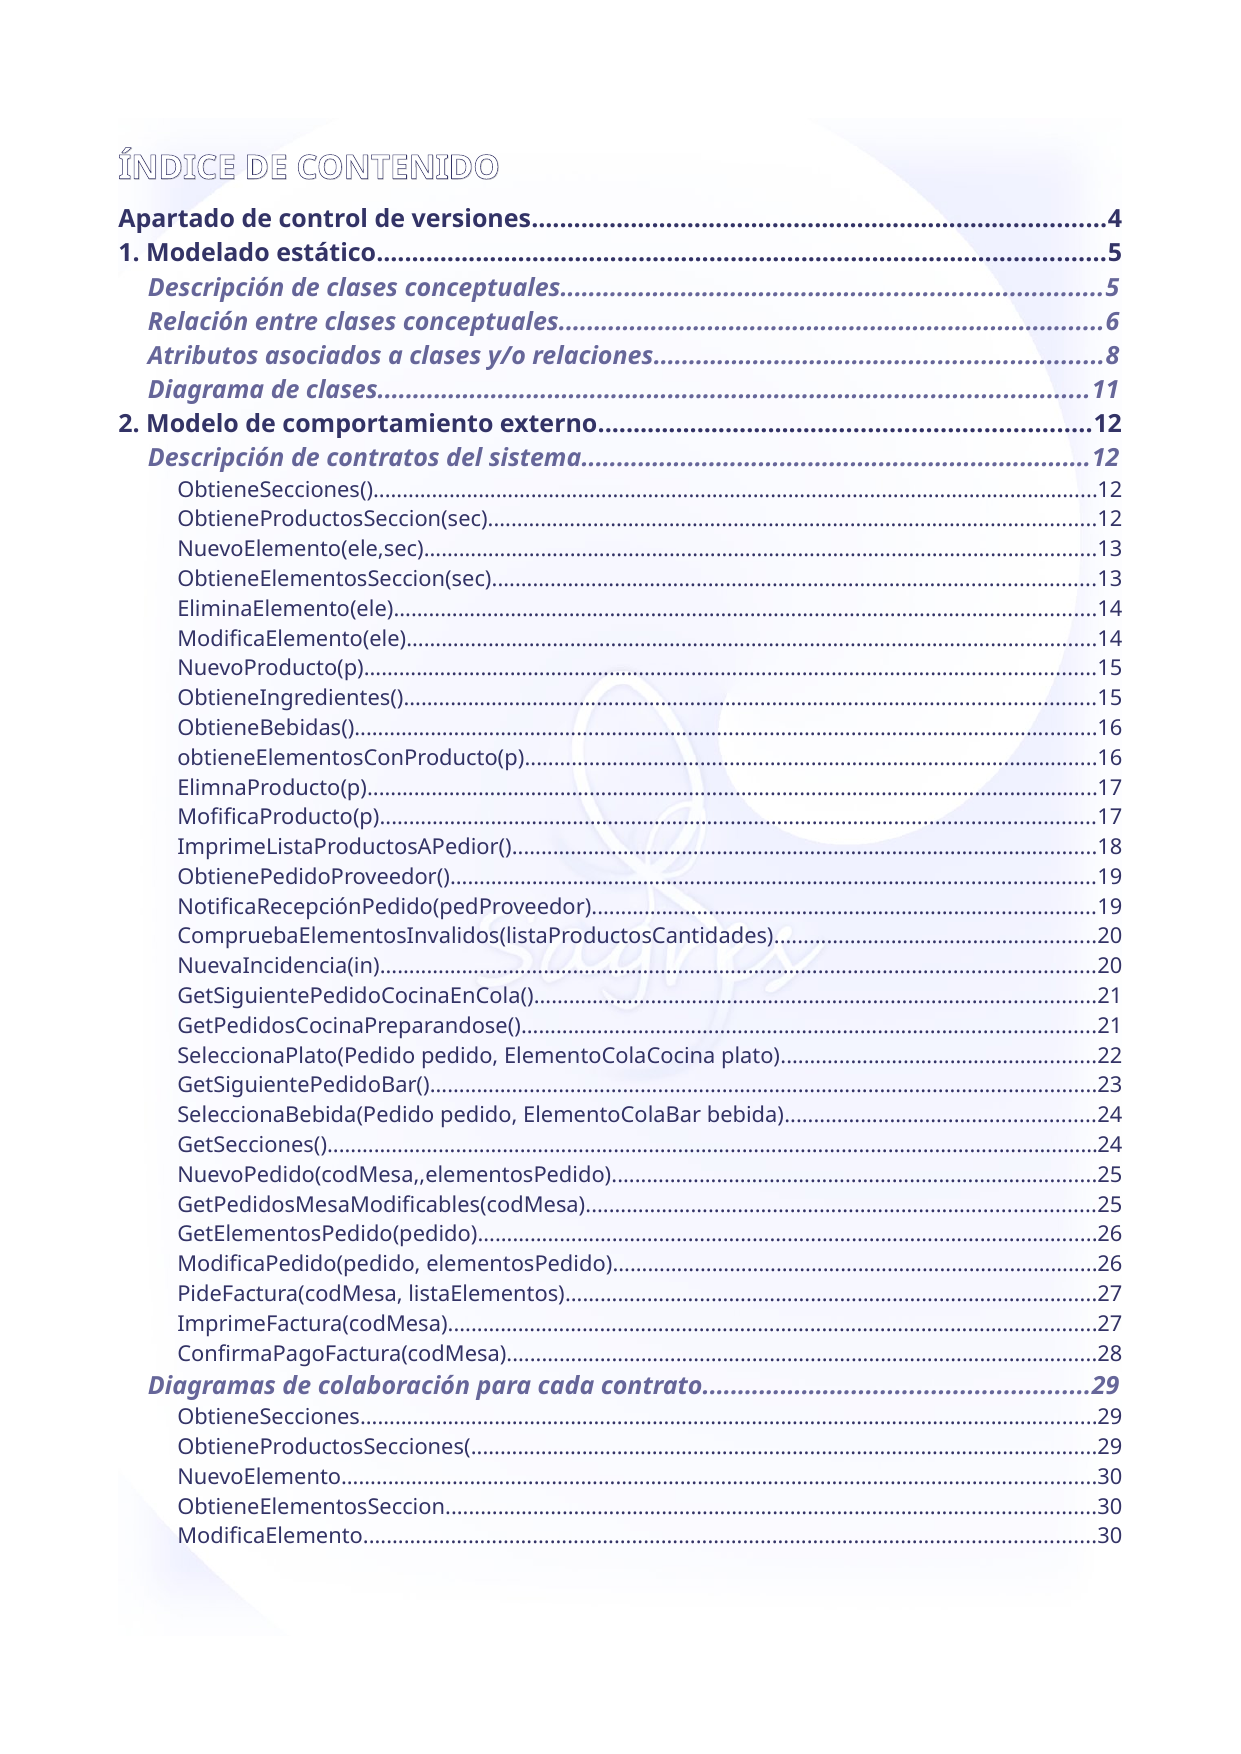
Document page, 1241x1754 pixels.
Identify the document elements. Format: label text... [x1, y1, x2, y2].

text GetSecciones() 24 [177, 1129, 1122, 1159]
text ObtienePedidoProveedor() 19 [177, 861, 1122, 891]
text GetPedidosMesaModificables(codMesa) 25 [177, 1188, 1122, 1218]
text CompruebaElementosInvalidos(listaProductosCantidades) 20 [177, 920, 1122, 950]
text PideFactura(codMesa, listaElementos) 27 [177, 1278, 1122, 1308]
text NuevoPedido(codMesa,,elementosPedido) 25 [177, 1159, 1122, 1188]
text GetSiguientePedidoCocinaEnCola() 21 [177, 980, 1122, 1010]
text Diagramas de colaboración para cada contrato 29 [148, 1367, 1122, 1401]
text Apartado de control de versiones 4 [118, 201, 1122, 235]
text 2. Modelo de comportamiento externo 12 [118, 405, 1122, 439]
text NuevoElemento(ele,sec) 13 [177, 533, 1122, 563]
text Diagrama de clases 11 [148, 371, 1122, 405]
picture [118, 188, 1122, 201]
text Atributos asociados a clases y/o relaciones 8 [148, 337, 1122, 371]
text GetSiguientePedidoBar() 23 [177, 1069, 1122, 1099]
picture [118, 269, 148, 405]
text ModificaElemento 30 [177, 1521, 1122, 1550]
text obtieneElementosConProducto(p) 16 [177, 742, 1122, 771]
text SeleccionaPlato(Pedido pedido, ElementoColaCocina plato) 22 [177, 1039, 1122, 1069]
text ModificaPedido(pedido, elementosPedido) 26 [177, 1248, 1122, 1278]
text Descripción de clases conceptuales 5 [148, 269, 1122, 303]
picture [118, 439, 1122, 1636]
text ObtieneBebidas() 16 [177, 712, 1122, 742]
text 1. Modelado estático 5 [118, 235, 1122, 269]
text ObtieneElementosSeccion(sec) 13 [177, 563, 1122, 593]
text NuevoProducto(p) 15 [177, 652, 1122, 682]
text ObtieneProductosSecciones( 29 [177, 1431, 1122, 1461]
text ObtieneElementosSeccion 30 [177, 1491, 1122, 1521]
text ConfirmaPagoFactura(codMesa) 28 [177, 1337, 1122, 1367]
text ImprimeFactura(codMesa) 27 [177, 1308, 1122, 1337]
text ElimnaProducto(p) 17 [177, 771, 1122, 801]
picture [118, 118, 1122, 143]
text Descripción de contratos del sistema 12 [148, 439, 1122, 473]
text ObtieneProductosSeccion(sec) 12 [177, 503, 1122, 533]
text MofificaProducto(p) 17 [177, 801, 1122, 831]
text ModificaElemento(ele) 14 [177, 622, 1122, 652]
text GetPedidosCocinaPreparandose() 21 [177, 1010, 1122, 1039]
text Relación entre clases conceptuales 6 [148, 303, 1122, 337]
text NotificaRecepciónPedido(pedProveedor) 19 [177, 891, 1122, 920]
text SeleccionaBebida(Pedido pedido, ElementoColaBar bebida) 24 [177, 1099, 1122, 1129]
text GetElementosPedido(pedido) 26 [177, 1218, 1122, 1248]
text NuevaIncidencia(in) 20 [177, 950, 1122, 980]
text NuevoElemento 30 [177, 1461, 1122, 1491]
text ObtieneSecciones 29 [177, 1401, 1122, 1431]
text ObtieneIngredientes() 15 [177, 682, 1122, 712]
text ImprimeListaProductosAPedior() 18 [177, 831, 1122, 861]
subtitle Índice de contenido [118, 143, 1122, 188]
text ObtieneSecciones() 12 [177, 473, 1122, 503]
text EliminaElemento(ele) 14 [177, 593, 1122, 622]
